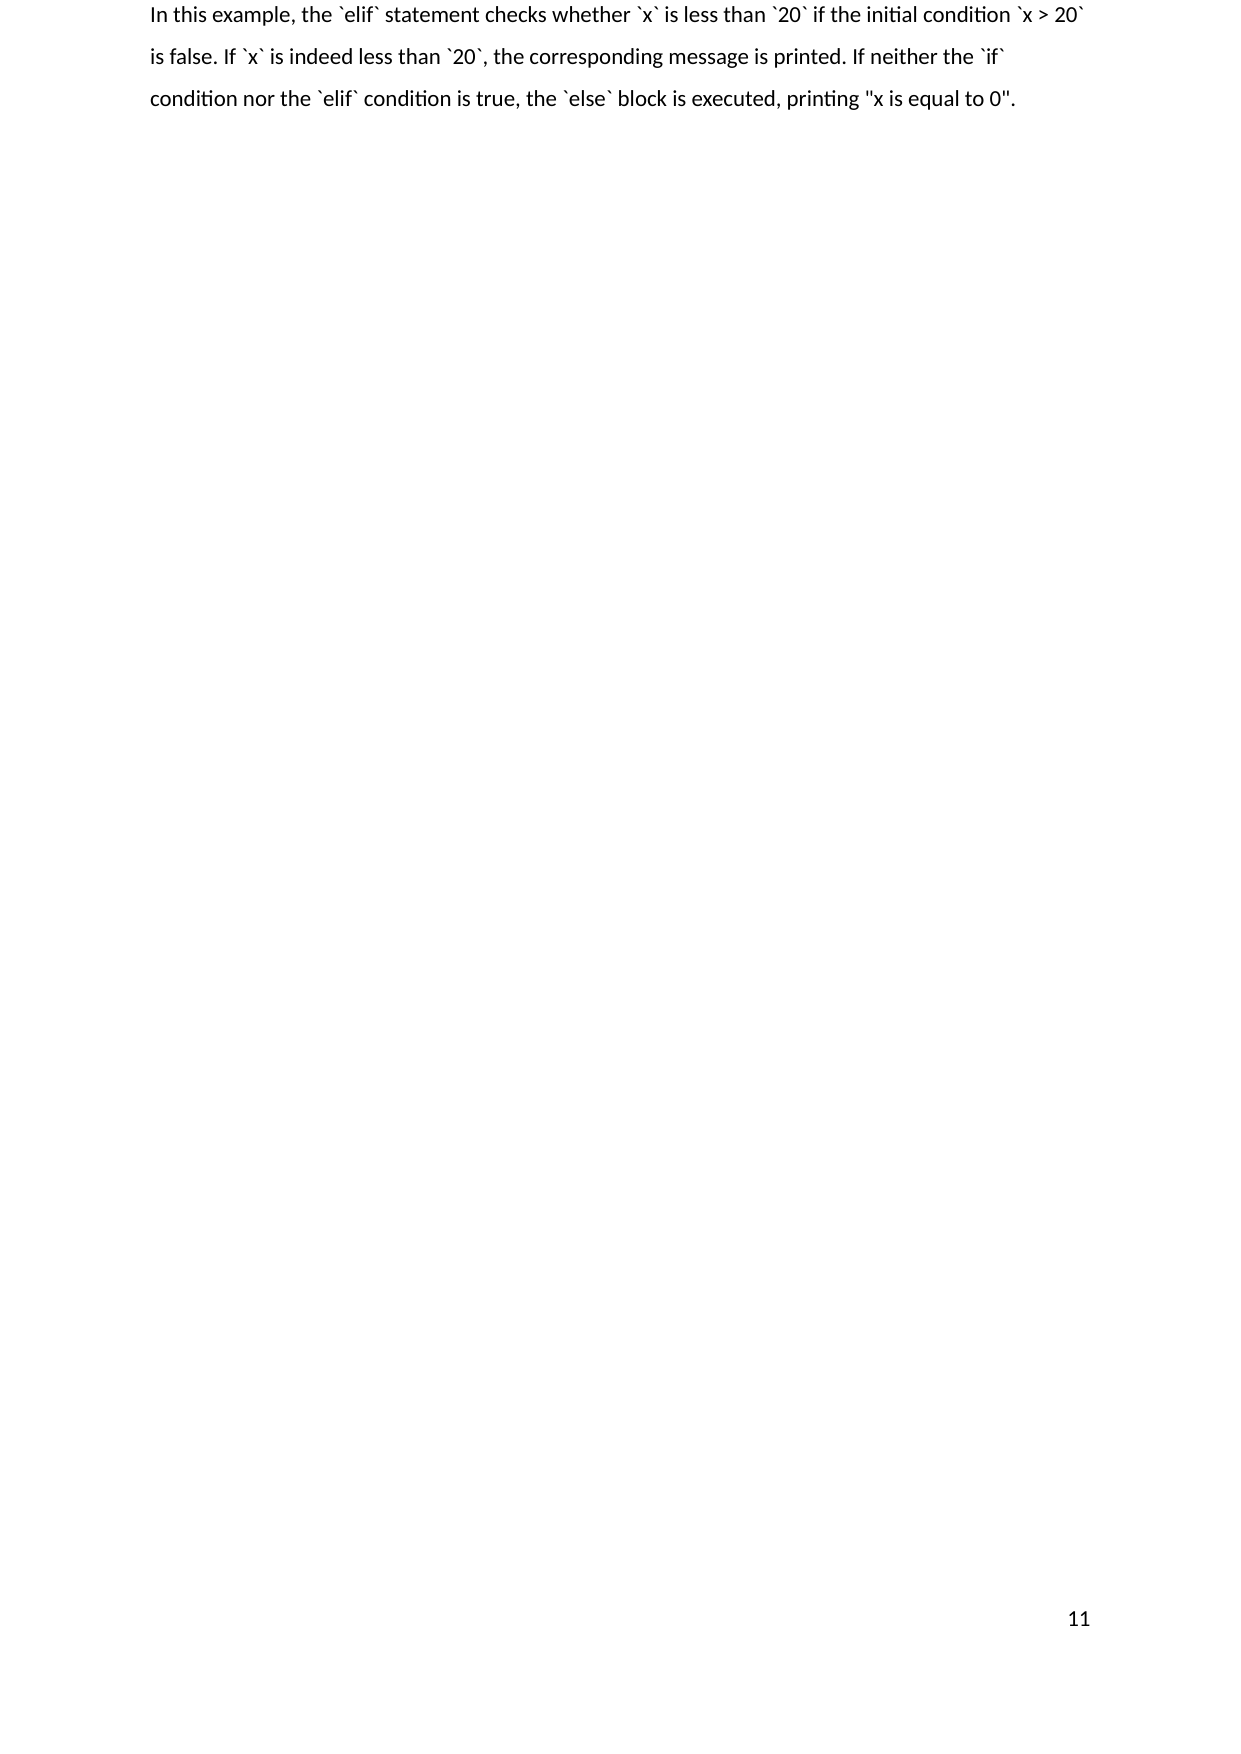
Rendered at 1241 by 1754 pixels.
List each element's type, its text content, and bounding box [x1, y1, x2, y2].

text In this example, the `elif` statement checks whether `x` is less than `20` if the initial condition `x > 20` is false. If `x` is indeed less than `20`, the corresponding message is printed. If neither the `if` condition nor the `elif` condition is true, the `else` block is executed, printing "x is equal to 0". [150, 0, 1090, 112]
